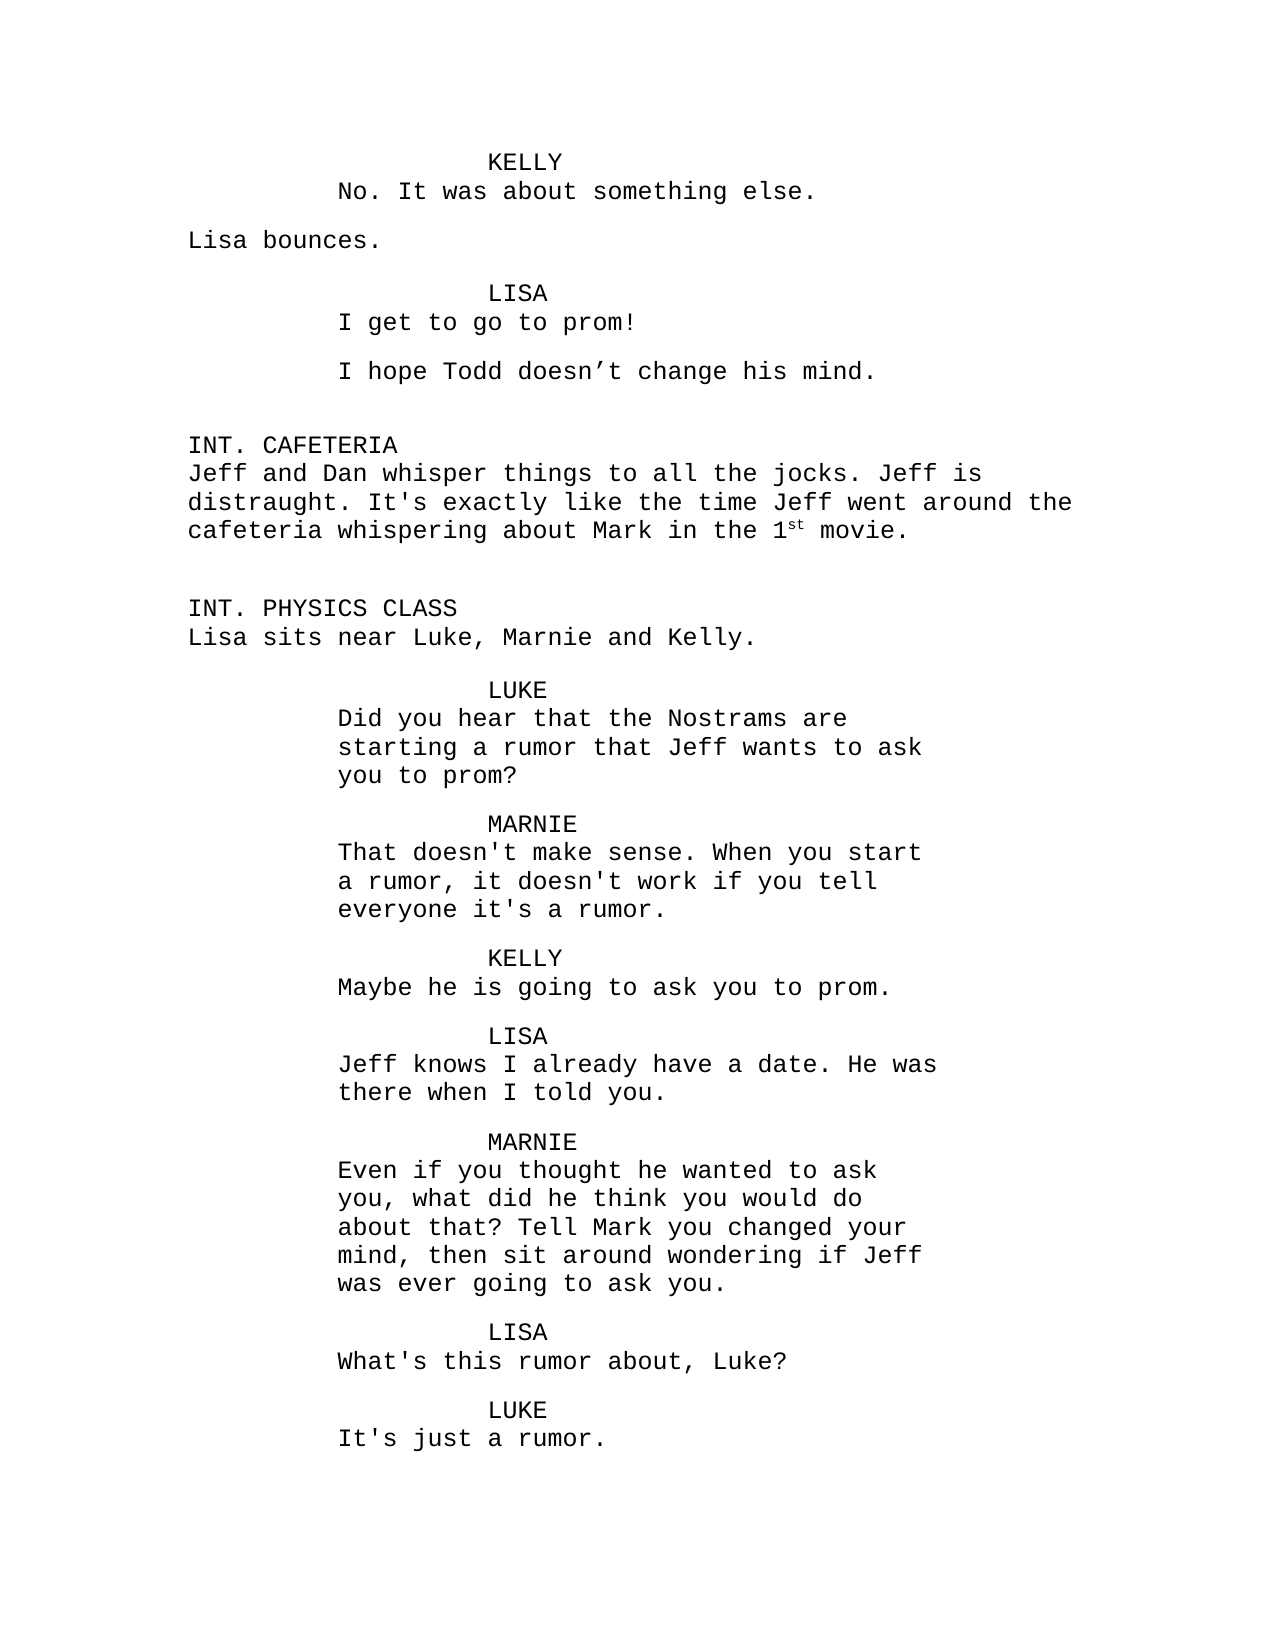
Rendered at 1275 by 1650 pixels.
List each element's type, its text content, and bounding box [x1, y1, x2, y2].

text LISA [187, 281, 1087, 309]
text Maybe he is going to ask you to prom. [337, 974, 937, 1002]
text LUKE [187, 677, 1087, 706]
text Lisa bounces. [187, 227, 1087, 256]
text MARNIE [187, 1129, 1087, 1157]
subtitle INT. PHYSICS CLASS [187, 596, 1087, 624]
text Did you hear that the Nostrams are starting a rumor that Jeff wants to ask you to prom? [337, 706, 937, 791]
text No. It was about something else. [337, 178, 937, 207]
text MARNIE [187, 812, 1087, 840]
text It's just a rumor. [337, 1426, 937, 1454]
text LISA [187, 1320, 1087, 1348]
text That doesn't make sense. When you start a rumor, it doesn't work if you tell everyone it's a rumor. [337, 840, 937, 925]
text Jeff knows I already have a date. He was there when I told you. [337, 1052, 937, 1108]
text What's this rumor about, Luke? [337, 1348, 937, 1377]
text LUKE [187, 1397, 1087, 1426]
text I get to go to prom! [337, 309, 937, 337]
text KELLY [187, 150, 1087, 178]
text I hope Todd doesn’t change his mind. [337, 358, 937, 387]
subtitle INT. CAFETERIA [187, 432, 1087, 461]
text Even if you thought he wanted to ask you, what did he think you would do about that? Tell Mark you changed your mind, then sit around wondering if Jeff was ever going to ask you. [337, 1157, 937, 1299]
text Jeff and Dan whisper things to all the jocks. Jeff is distraught. It's exactly like the time Jeff went around the cafeteria whispering about Mark in the 1st movie. [187, 461, 1087, 546]
text KELLY [187, 946, 1087, 974]
text LISA [187, 1023, 1087, 1052]
text Lisa sits near Luke, Marnie and Kelly. [187, 624, 1087, 652]
